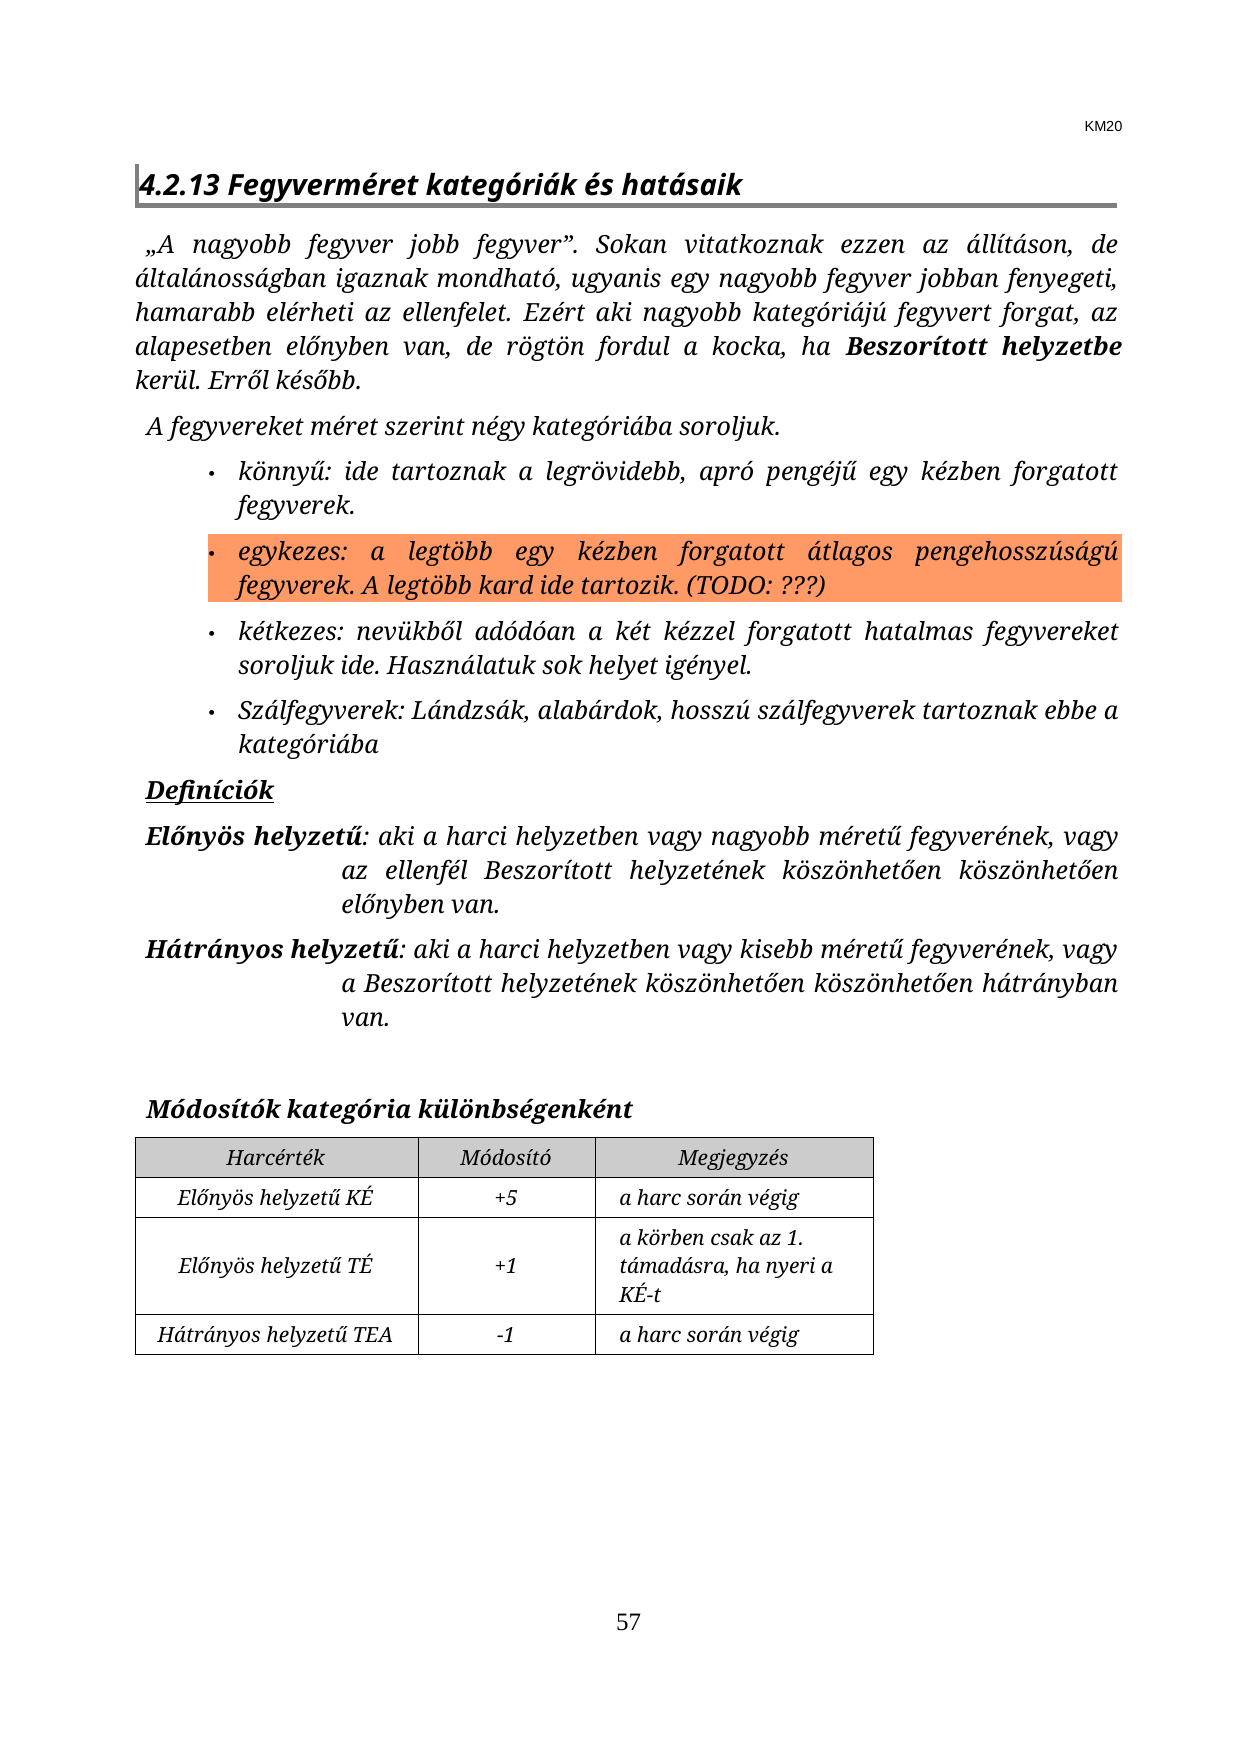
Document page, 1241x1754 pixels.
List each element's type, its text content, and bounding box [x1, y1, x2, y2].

table_header Megjegyzés [596, 1138, 873, 1177]
table_cell a harc során végig [596, 1315, 873, 1354]
table_cell +5 [419, 1178, 595, 1217]
text A fegyvereket méret szerint négy kategóriába soroljuk. [134, 408, 1122, 442]
table_cell +1 [419, 1218, 595, 1314]
table_header Harcérték [136, 1138, 418, 1177]
subtitle Fegyverméret kategóriák és hatásaik [139, 164, 1122, 204]
list egykezes: a legtöbb egy kézben forgatott átlagos pengehosszúságú fegyverek. A legtöbb kard ide tartozik. (TODO: ???) [208, 534, 1122, 602]
table_cell -1 [419, 1315, 595, 1354]
table_cell a harc során végig [596, 1178, 873, 1217]
list kétkezes: nevükből adódóan a két kézzel forgatott hatalmas fegyvereket soroljuk ide. Használatuk sok helyet igényel. [208, 613, 1122, 681]
list Szálfegyverek: Lándzsák, alabárdok, hosszú szálfegyverek tartoznak ebbe a kategóriába [208, 693, 1122, 761]
table_cell a körben csak az 1. támadásra, ha nyeri a KÉ-t [596, 1218, 873, 1314]
text Definíciók [145, 773, 1122, 807]
text Hátrányos helyzetű: aki a harci helyzetben vagy kisebb méretű fegyverének, vagy a Beszorított helyzetének köszönhetően köszönhetően hátrányban van. [145, 932, 1122, 1034]
list könnyű: ide tartoznak a legrövidebb, apró pengéjű egy kézben forgatott fegyverek. [208, 454, 1122, 522]
text „A nagyobb fegyver jobb fegyver”. Sokan vitatkoznak ezzen az állításon, de általánosságban igaznak mondható, ugyanis egy nagyobb fegyver jobban fenyegeti, hamarabb elérheti az ellenfelet. Ezért aki nagyobb kategóriájú fegyvert forgat, az alapesetben előnyben van, de rögtön fordul a kocka, ha Beszorított helyzetbe kerül. Erről később. [134, 227, 1122, 396]
table_header Módosító [419, 1138, 595, 1177]
table_cell Előnyös helyzetű KÉ [136, 1178, 418, 1217]
text Előnyös helyzetű: aki a harci helyzetben vagy nagyobb méretű fegyverének, vagy az ellenfél Beszorított helyzetének köszönhetően köszönhetően előnyben van. [145, 818, 1122, 920]
table_cell Előnyös helyzetű TÉ [136, 1218, 418, 1314]
text Módosítók kategória különbségenként [134, 1091, 1122, 1125]
table_cell Hátrányos helyzetű TEA [136, 1315, 418, 1354]
